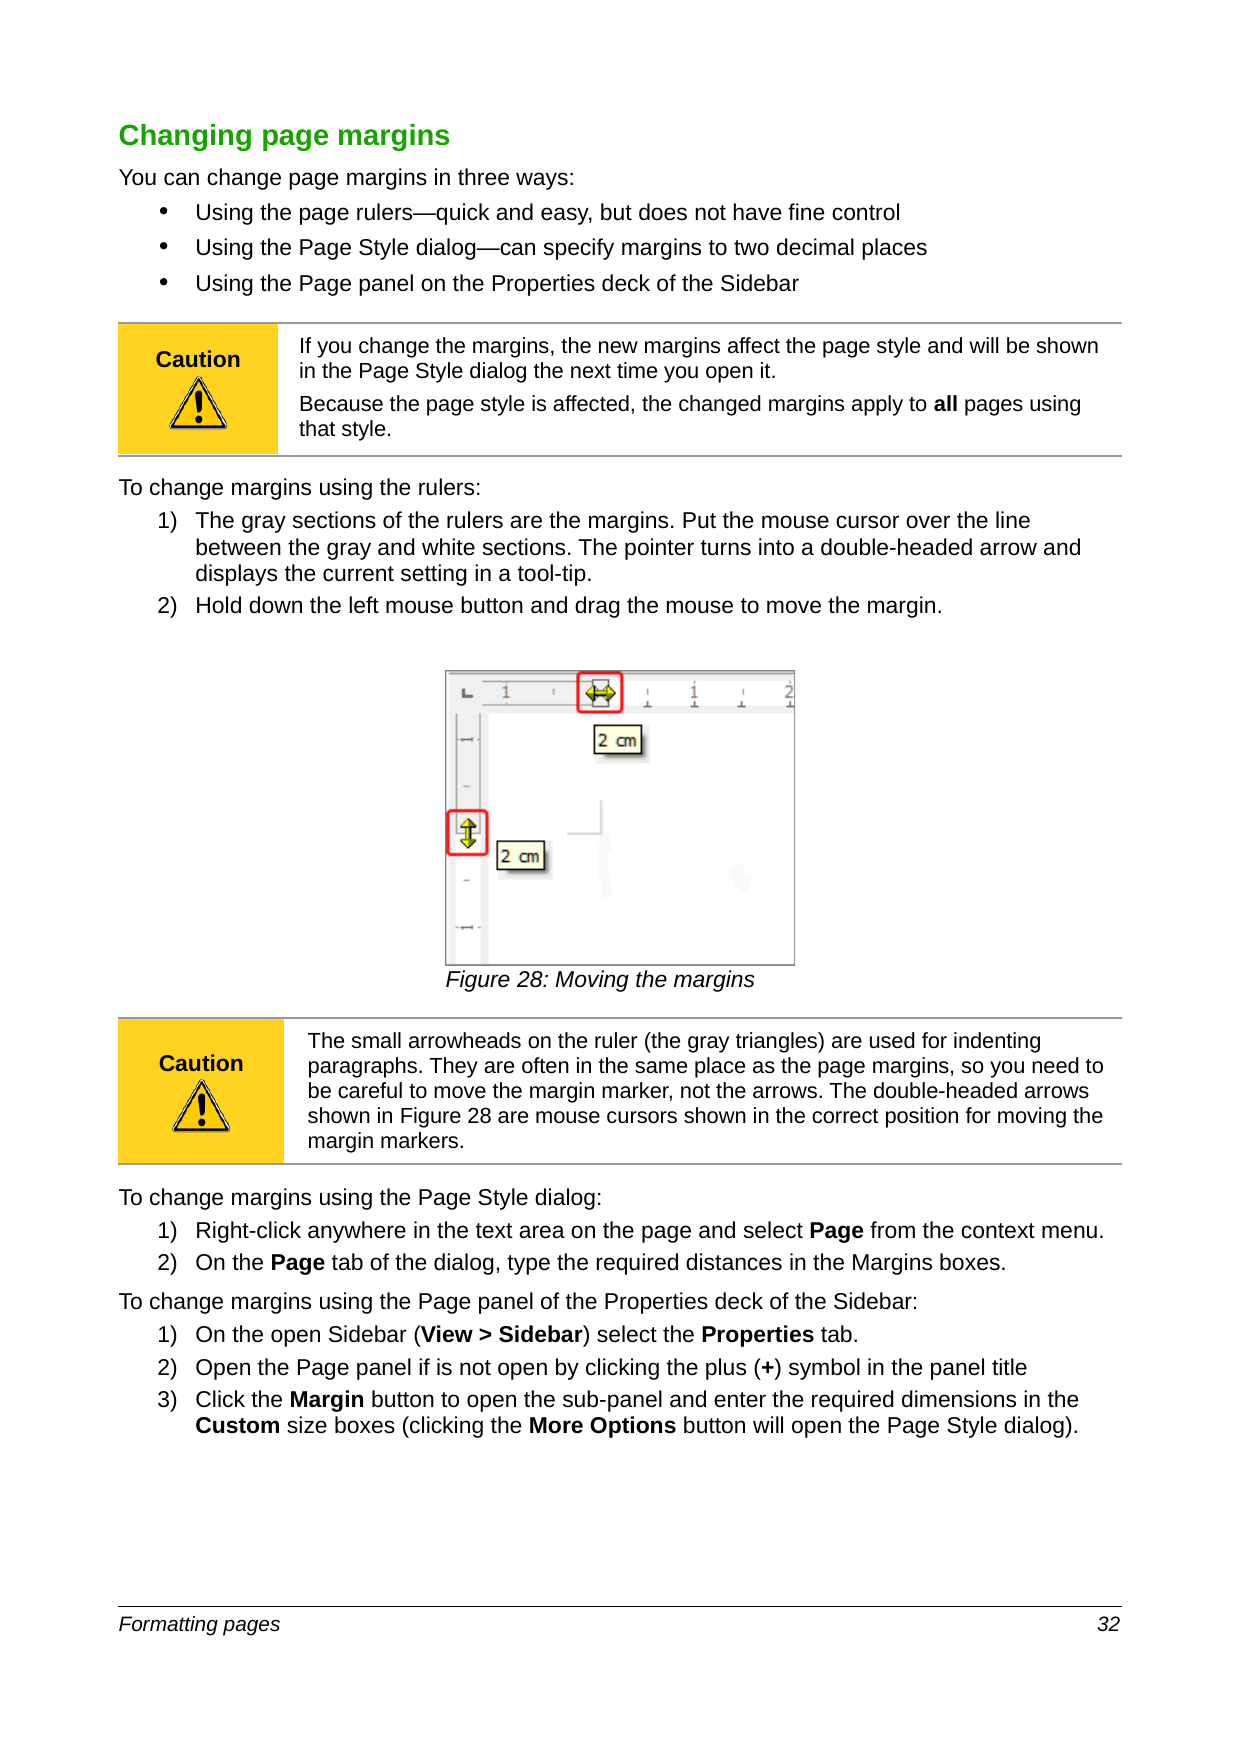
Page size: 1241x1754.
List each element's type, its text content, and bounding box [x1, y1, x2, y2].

list Right-click anywhere in the text area on the page and select Page from the context menu. [177, 1217, 1122, 1243]
table_header Caution [118, 324, 278, 454]
table_header The small arrowheads on the ruler (the gray triangles) are used for indenting paragraphs. They are often in the same place as the page margins, so you need to be careful to move the margin marker, not the arrows. The double-headed arrows shown in Figure 28 are mouse cursors shown in the correct position for moving the margin markers. [284, 1019, 1122, 1163]
list Using the Page panel on the Properties deck of the Sidebar [156, 268, 1122, 297]
list The gray sections of the rulers are the margins. Put the mouse cursor over the line between the gray and white sections. The pointer turns into a double-headed arrow and displays the current setting in a tool-tip. [177, 507, 1122, 586]
text Figure 28: Moving the margins [445, 966, 795, 992]
list To change margins using the Page panel of the Properties deck of the Sidebar: [118, 1288, 1122, 1314]
list Click the Margin button to open the sub-panel and enter the required dimensions in the Custom size boxes (clicking the More Options button will open the Page Style dialog). [177, 1386, 1122, 1439]
subtitle Changing page margins [118, 118, 1122, 152]
picture [168, 1075, 234, 1136]
list On the Page tab of the dialog, type the required distances in the Margins boxes. [177, 1249, 1122, 1276]
table_header Caution [118, 1019, 284, 1163]
picture [445, 670, 796, 966]
table_header If you change the margins, the new margins affect the page style and will be shown in the Page Style dialog the next time you open it. Because the page style is affected, the changed margins apply to all pages using that style. [278, 324, 1122, 454]
list To change margins using the rulers: [118, 474, 1122, 501]
list Using the Page Style dialog—can specify margins to two decimal places [156, 232, 1122, 262]
list Using the page rulers—quick and easy, but does not have fine control [156, 197, 1122, 226]
list Hold down the left mouse button and drag the mouse to move the margin. [177, 592, 1122, 619]
list To change margins using the Page Style dialog: [118, 1184, 1122, 1210]
picture [165, 372, 231, 433]
list Open the Page panel if is not open by clicking the plus (+) symbol in the panel title [177, 1353, 1122, 1380]
list On the open Sidebar (View > Sidebar) select the Properties tab. [177, 1321, 1122, 1347]
list You can change page margins in three ways: [118, 164, 1122, 191]
